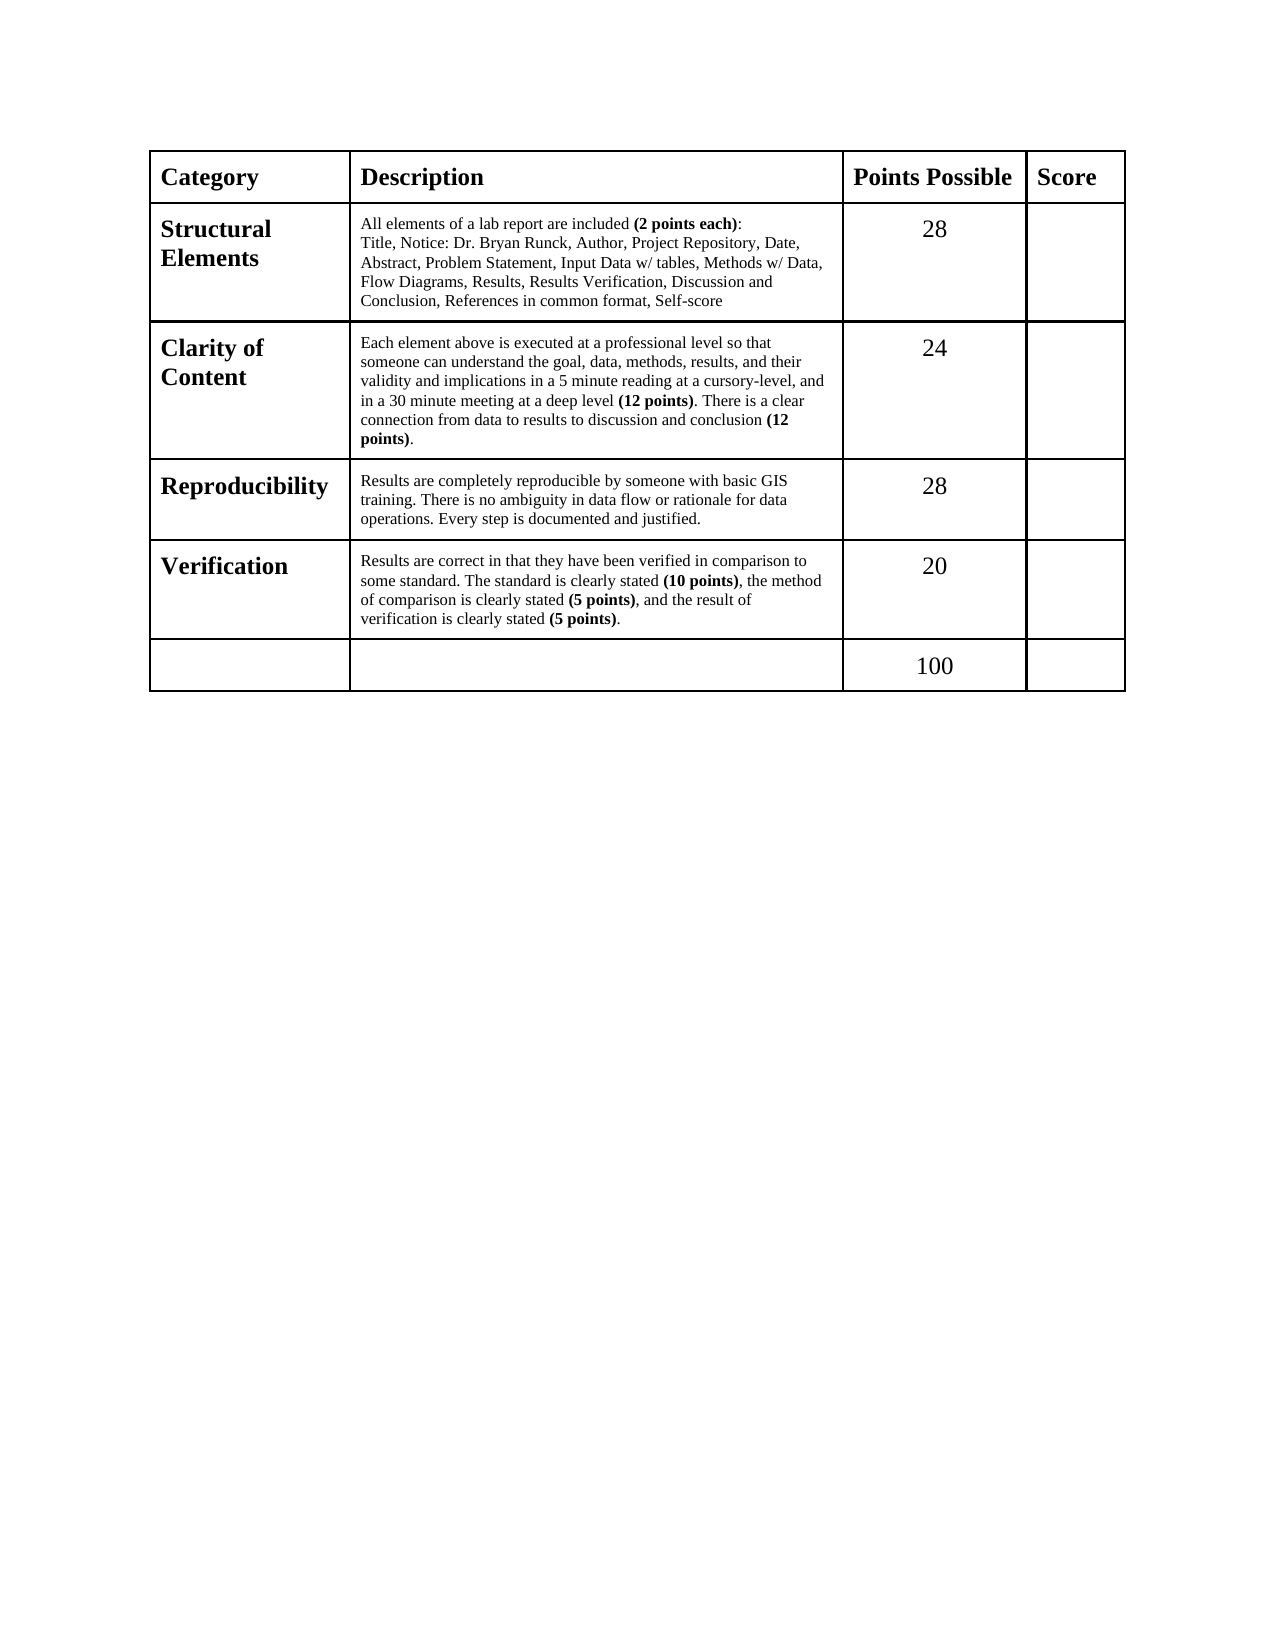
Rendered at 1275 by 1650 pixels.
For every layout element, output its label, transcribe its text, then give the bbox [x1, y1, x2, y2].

table_cell Reproducibility [151, 460, 349, 539]
table_header Score [1028, 152, 1124, 202]
table_cell [1028, 541, 1124, 638]
table_cell All elements of a lab report are included (2 points each): Title, Notice: Dr. Bryan Runck, Author, Project Repository, Date, Abstract, Problem Statement, Input Data w/ tables, Methods w/ Data, Flow Diagrams, Results, Results Verification, Discussion and Conclusion, References in common format, Self-score [351, 204, 842, 320]
table_header Points Possible [844, 152, 1025, 202]
table_cell [351, 640, 842, 690]
table_cell [1028, 204, 1124, 320]
table_cell 28 [844, 460, 1025, 539]
table_cell 20 [844, 541, 1025, 638]
table_cell 100 [844, 640, 1025, 690]
table_cell [1028, 460, 1124, 539]
table_header Category [151, 152, 349, 202]
table_cell Results are correct in that they have been verified in comparison to some standard. The standard is clearly stated (10 points), the method of comparison is clearly stated (5 points), and the result of verification is clearly stated (5 points). [351, 541, 842, 638]
table_cell Structural Elements [151, 204, 349, 320]
table_cell Results are completely reproducible by someone with basic GIS training. There is no ambiguity in data flow or rationale for data operations. Every step is documented and justified. [351, 460, 842, 539]
table_cell 24 [844, 323, 1025, 458]
table_cell Each element above is executed at a professional level so that someone can understand the goal, data, methods, results, and their validity and implications in a 5 minute reading at a cursory-level, and in a 30 minute meeting at a deep level (12 points). There is a clear connection from data to results to discussion and conclusion (12 points). [351, 323, 842, 458]
table_cell Verification [151, 541, 349, 638]
table_cell 28 [844, 204, 1025, 320]
table_cell [1028, 640, 1124, 690]
table_header Description [351, 152, 842, 202]
table_cell [151, 640, 349, 690]
table_cell Clarity of Content [151, 323, 349, 458]
table_cell [1028, 323, 1124, 458]
